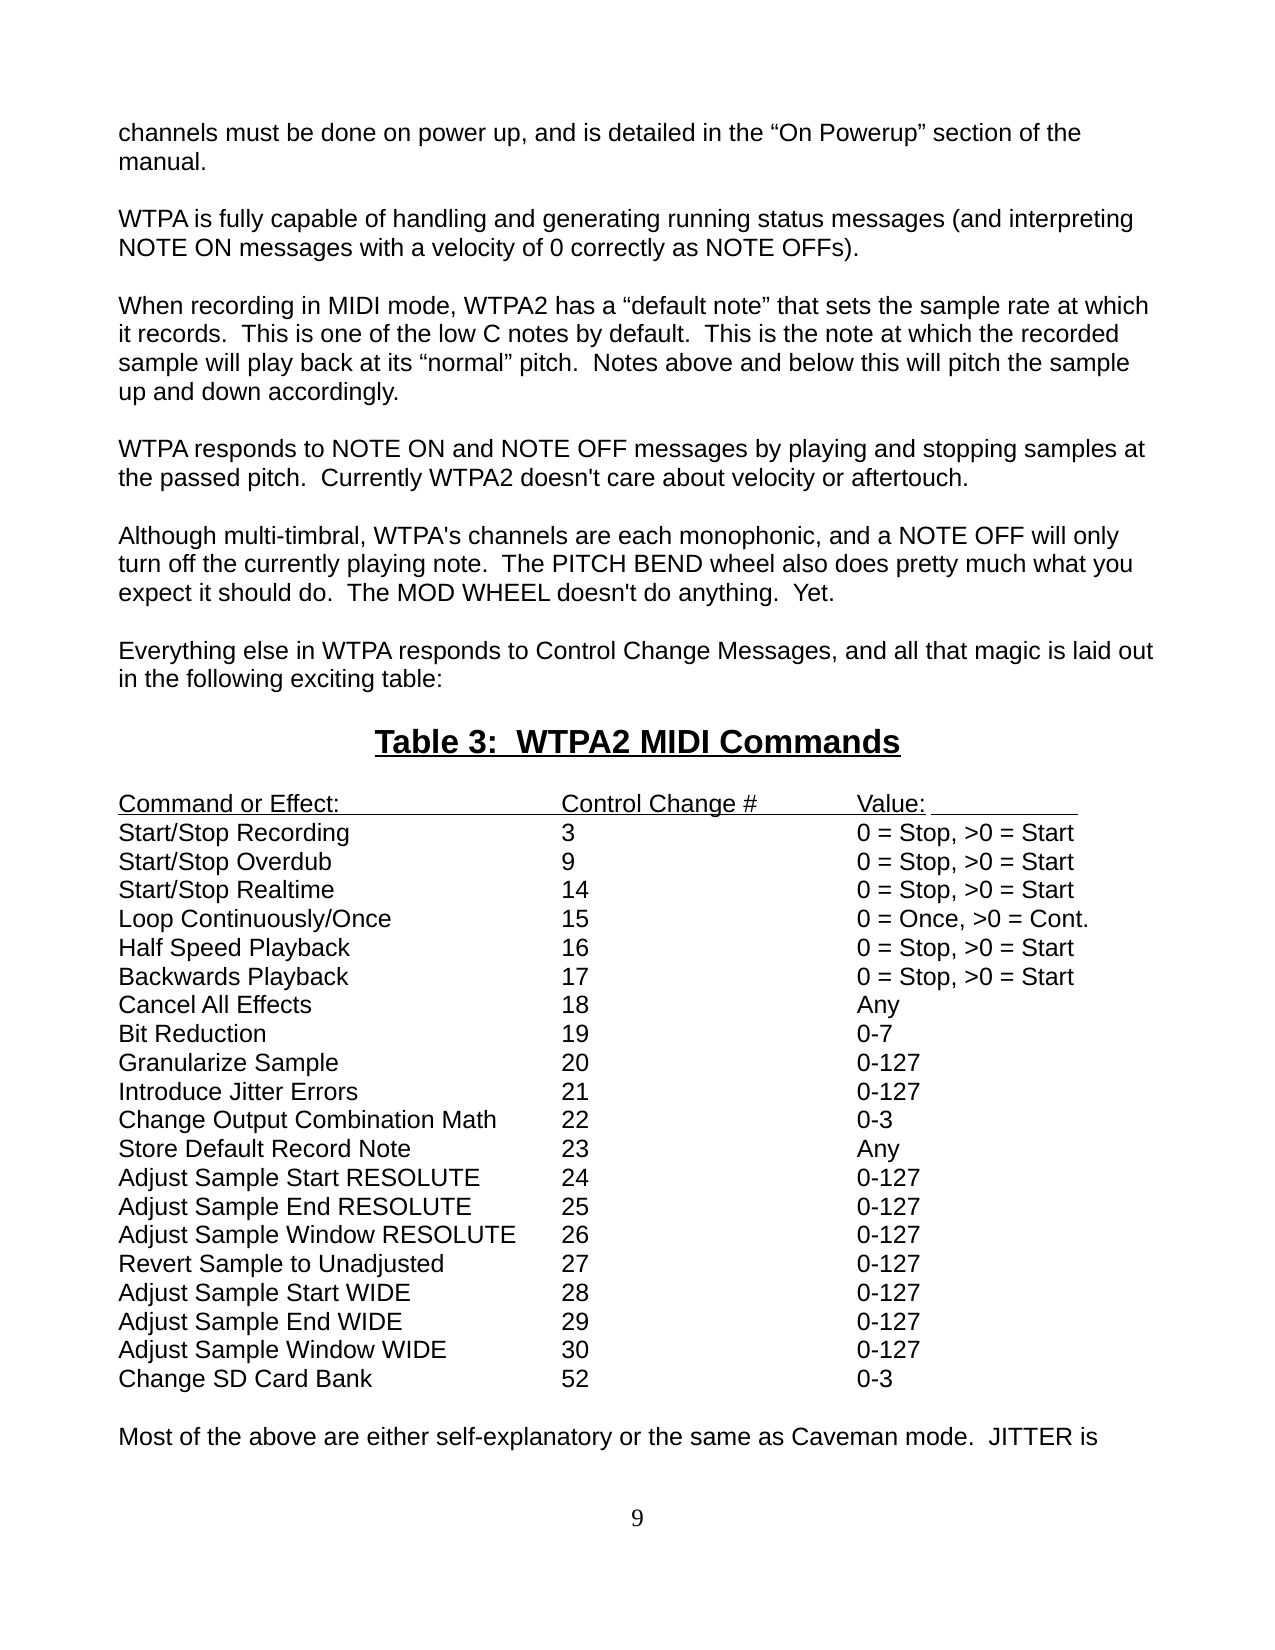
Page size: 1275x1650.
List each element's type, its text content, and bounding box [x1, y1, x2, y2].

text Start/Stop Overdub 9 0 = Stop, >0 = Start [118, 847, 1157, 875]
text Half Speed Playback 16 0 = Stop, >0 = Start [118, 933, 1157, 962]
text WTPA is fully capable of handling and generating running status messages (and interpreting NOTE ON messages with a velocity of 0 correctly as NOTE OFFs). [118, 204, 1157, 262]
text Granularize Sample 20 0-127 [118, 1048, 1157, 1077]
text channels must be done on power up, and is detailed in the “On Powerup” section of the manual. [118, 118, 1157, 176]
text Revert Sample to Unadjusted 27 0-127 [118, 1249, 1157, 1278]
text Backwards Playback 17 0 = Stop, >0 = Start [118, 962, 1157, 990]
text Bit Reduction 19 0-7 [118, 1019, 1157, 1048]
text WTPA responds to NOTE ON and NOTE OFF messages by playing and stopping samples at the passed pitch. Currently WTPA2 doesn't care about velocity or aftertouch. [118, 434, 1157, 492]
text Start/Stop Recording 3 0 = Stop, >0 = Start [118, 818, 1157, 847]
text Adjust Sample Start WIDE 28 0-127 [118, 1278, 1157, 1307]
text Command or Effect: Control Change # Value: [118, 789, 1157, 818]
text Adjust Sample Window RESOLUTE 26 0-127 [118, 1220, 1157, 1249]
text Most of the above are either self-explanatory or the same as Caveman mode. JITTER is [118, 1422, 1157, 1450]
text Adjust Sample Window WIDE 30 0-127 [118, 1335, 1157, 1364]
text Everything else in WTPA responds to Control Change Messages, and all that magic is laid out in the following exciting table: [118, 636, 1157, 693]
text Introduce Jitter Errors 21 0-127 [118, 1077, 1157, 1105]
text Adjust Sample Start RESOLUTE 24 0-127 [118, 1163, 1157, 1192]
text Cancel All Effects 18 Any [118, 990, 1157, 1019]
text Adjust Sample End RESOLUTE 25 0-127 [118, 1192, 1157, 1220]
text Change SD Card Bank 52 0-3 [118, 1364, 1157, 1393]
text Start/Stop Realtime 14 0 = Stop, >0 = Start [118, 875, 1157, 904]
text Loop Continuously/Once 15 0 = Once, >0 = Cont. [118, 904, 1157, 933]
text Store Default Record Note 23 Any [118, 1134, 1157, 1163]
text Although multi-timbral, WTPA's channels are each monophonic, and a NOTE OFF will only turn off the currently playing note. The PITCH BEND wheel also does pretty much what you expect it should do. The MOD WHEEL doesn't do anything. Yet. [118, 521, 1157, 607]
text Table 3: WTPA2 MIDI Commands [118, 722, 1157, 760]
text When recording in MIDI mode, WTPA2 has a “default note” that sets the sample rate at which it records. This is one of the low C notes by default. This is the note at which the recorded sample will play back at its “normal” pitch. Notes above and below this will pitch the sample up and down accordingly. [118, 291, 1157, 406]
text Change Output Combination Math 22 0-3 [118, 1105, 1157, 1134]
text Adjust Sample End WIDE 29 0-127 [118, 1307, 1157, 1335]
